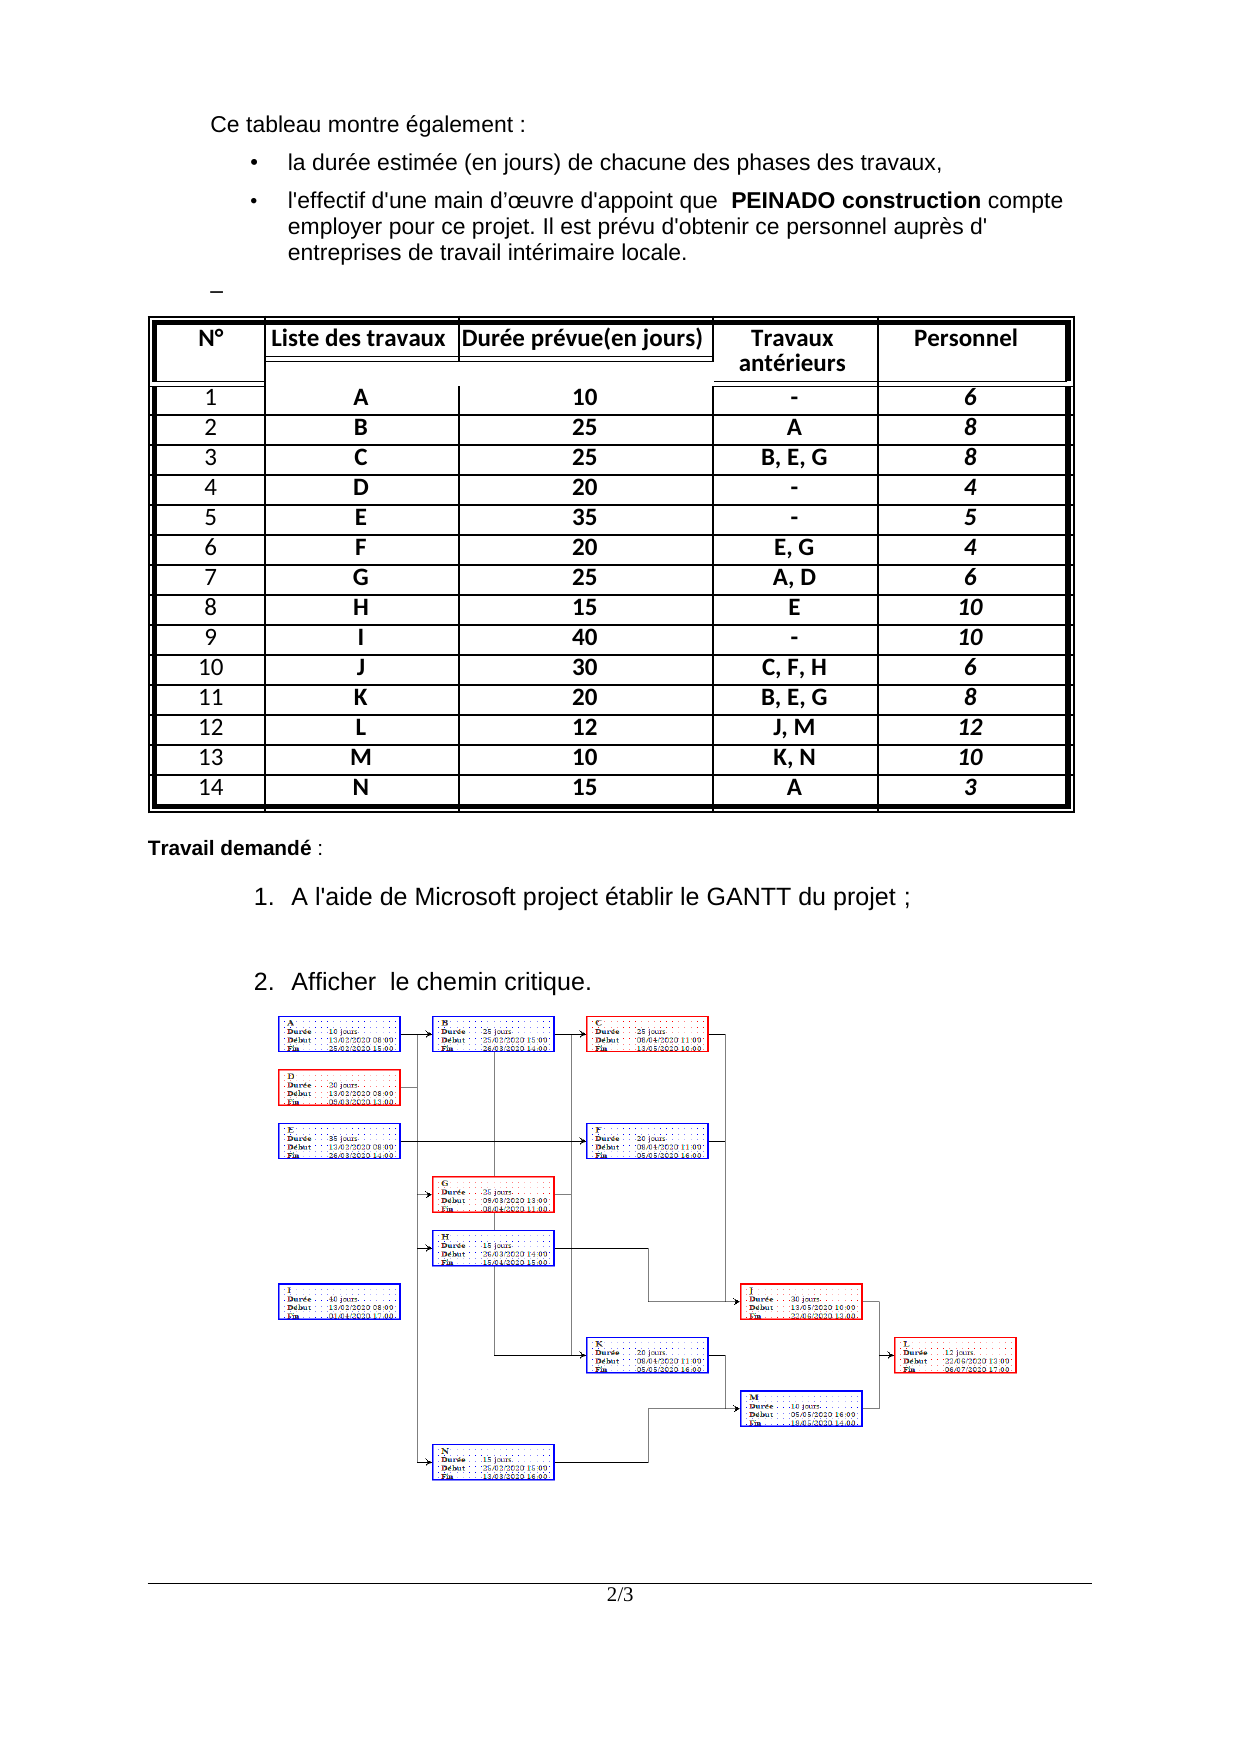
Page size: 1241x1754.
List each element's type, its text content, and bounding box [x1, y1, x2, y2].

table_cell 4 [879, 476, 1065, 504]
list A l'aide de Microsoft project établir le GANTT du projet ; [254, 883, 1092, 939]
table_cell 9 [157, 626, 264, 654]
table_cell E, G [714, 536, 877, 564]
table_cell 10 [879, 626, 1065, 654]
table_header Liste des travaux [266, 325, 458, 356]
table_cell B, E, G [714, 446, 877, 474]
table_cell 3 [157, 446, 264, 474]
table_header Durée prévue(en jours) [460, 325, 712, 356]
table_cell B [266, 416, 458, 444]
table_cell 10 [879, 746, 1065, 774]
table_cell - [714, 626, 877, 654]
table_cell M [266, 746, 458, 774]
table_cell 6 [157, 536, 264, 564]
table_cell 25 [460, 566, 712, 594]
table_cell E [266, 506, 458, 534]
table_cell N [266, 776, 458, 804]
table_cell L [266, 716, 458, 744]
table_cell J [266, 656, 458, 684]
table_cell B, E, G [714, 686, 877, 714]
text Travail demandé : [148, 837, 1092, 860]
table_cell 1 [157, 387, 264, 414]
table_cell 25 [460, 416, 712, 444]
table_cell E [714, 596, 877, 624]
table_header [714, 382, 877, 386]
table_cell 25 [460, 446, 712, 474]
table_cell K, N [714, 746, 877, 774]
table_header [266, 362, 460, 386]
table_cell K [266, 686, 458, 714]
table_cell 10 [157, 656, 264, 684]
table_cell 6 [879, 566, 1065, 594]
table_cell 6 [879, 387, 1065, 414]
table_cell 3 [879, 776, 1065, 804]
table_cell 15 [460, 776, 712, 804]
table_header [460, 357, 712, 361]
table_cell 6 [879, 656, 1065, 684]
table_cell 40 [460, 626, 712, 654]
table_cell 13 [157, 746, 264, 774]
table_cell 5 [879, 506, 1065, 534]
table_cell 8 [879, 686, 1065, 714]
table_cell 7 [157, 566, 264, 594]
table_cell 12 [879, 716, 1065, 744]
table_cell - [714, 476, 877, 504]
table_cell G [266, 566, 458, 594]
table_cell 8 [879, 416, 1065, 444]
table_cell 14 [157, 776, 264, 804]
table_cell 20 [460, 476, 712, 504]
text Ce tableau montre également : [210, 112, 1092, 137]
table_cell H [266, 596, 458, 624]
table_cell 5 [157, 506, 264, 534]
table_cell 2 [157, 416, 264, 444]
table_header [460, 362, 714, 386]
table_cell A, D [714, 566, 877, 594]
list Afficher le chemin critique. [254, 967, 1092, 995]
table_cell C [266, 446, 458, 474]
table_cell C, F, H [714, 656, 877, 684]
table_header Personnel [879, 318, 1073, 386]
table_cell 4 [157, 476, 264, 504]
table_cell 35 [460, 506, 712, 534]
table_cell A [714, 776, 877, 804]
table_cell 12 [460, 716, 712, 744]
table_cell D [266, 476, 458, 504]
table_cell A [266, 386, 458, 414]
table_cell - [714, 387, 877, 414]
list l'effectif d'une main d’œuvre d'appoint que PEINADO construction compte employer pour ce projet. Il est prévu d'obtenir ce personnel auprès d' entreprises de travail intérimaire locale. [250, 188, 1092, 265]
table_cell 4 [879, 536, 1065, 564]
table_header N° [150, 318, 264, 386]
list la durée estimée (en jours) de chacune des phases des travaux, [250, 150, 1092, 176]
table_cell 20 [460, 536, 712, 564]
picture [263, 1009, 1023, 1485]
table_cell 10 [460, 386, 712, 414]
table_cell 30 [460, 656, 712, 684]
table_cell 8 [879, 446, 1065, 474]
table_header [266, 357, 458, 361]
table_cell I [266, 626, 458, 654]
table_cell A [714, 416, 877, 444]
table_cell 8 [157, 596, 264, 624]
table_cell 15 [460, 596, 712, 624]
table_cell F [266, 536, 458, 564]
table_cell - [714, 506, 877, 534]
table_cell 12 [157, 716, 264, 744]
table_cell 11 [157, 686, 264, 714]
table_cell 10 [460, 746, 712, 774]
table_header Travaux antérieurs [714, 325, 877, 381]
table_cell 20 [460, 686, 712, 714]
table_cell J, M [714, 716, 877, 744]
table_cell 10 [879, 596, 1065, 624]
